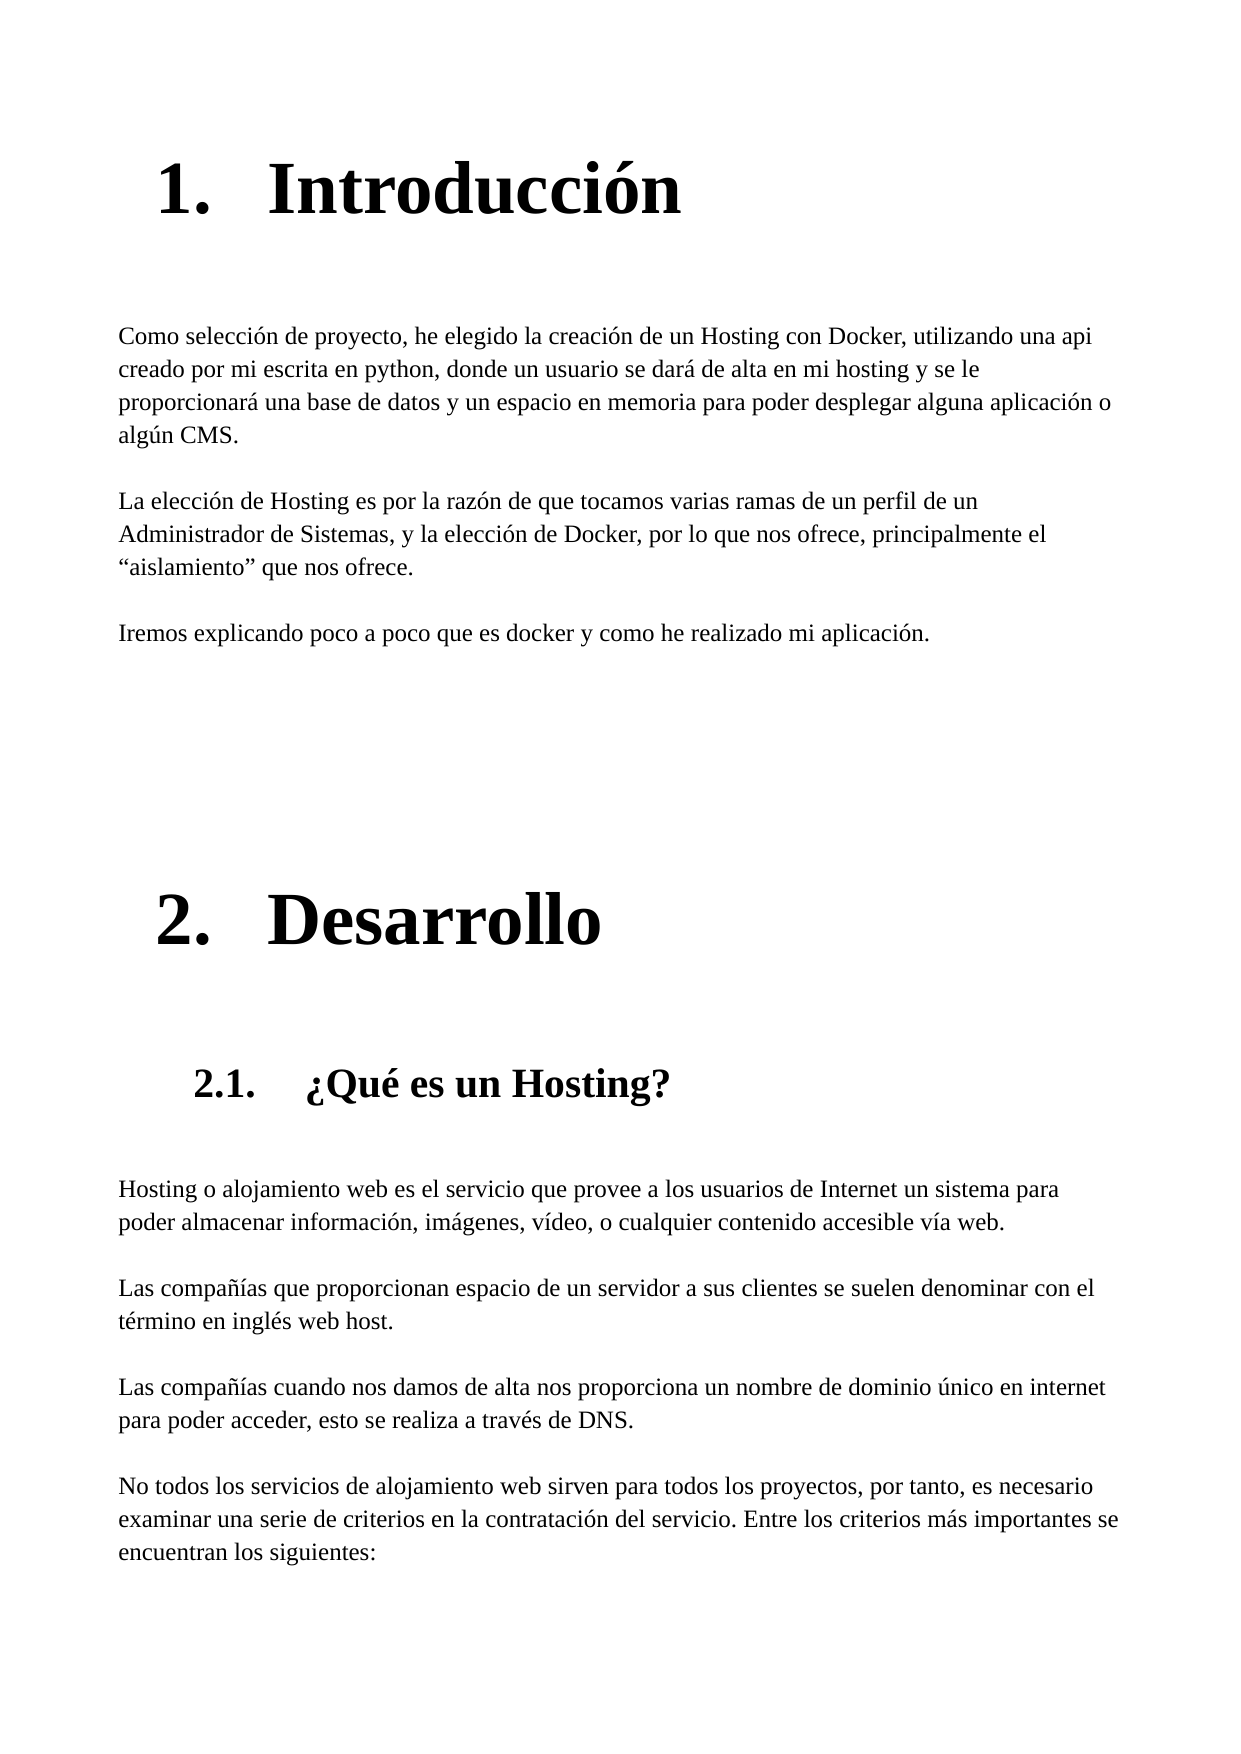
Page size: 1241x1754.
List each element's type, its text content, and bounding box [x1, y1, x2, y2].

text La elección de Hosting es por la razón de que tocamos varias ramas de un perfil de un Administrador de Sistemas, y la elección de Docker, por lo que nos ofrece, principalmente el “aislamiento” que nos ofrece. [118, 486, 1122, 581]
text Como selección de proyecto, he elegido la creación de un Hosting con Docker, utilizando una api creado por mi escrita en python, donde un usuario se dará de alta en mi hosting y se le proporcionará una base de datos y un espacio en memoria para poder desplegar alguna aplicación o algún CMS. [118, 321, 1122, 449]
subtitle ¿Qué es un Hosting? [193, 1058, 1122, 1106]
text Las compañías cuando nos damos de alta nos proporciona un nombre de dominio único en internet para poder acceder, esto se realiza a través de DNS. [118, 1372, 1122, 1433]
text No todos los servicios de alojamiento web sirven para todos los proyectos, por tanto, es necesario examinar una serie de criterios en la contratación del servicio. Entre los criterios más importantes se encuentran los siguientes: [118, 1471, 1122, 1566]
title Desarrollo [156, 874, 1122, 960]
title Introducción [156, 143, 1122, 229]
text Las compañías que proporcionan espacio de un servidor a sus clientes se suelen denominar con el término en inglés web host. [118, 1273, 1122, 1334]
text Iremos explicando poco a poco que es docker y como he realizado mi aplicación. [118, 618, 1122, 647]
text Hosting o alojamiento web es el servicio que provee a los usuarios de Internet un sistema para poder almacenar información, imágenes, vídeo, o cualquier contenido accesible vía web. [118, 1174, 1122, 1235]
